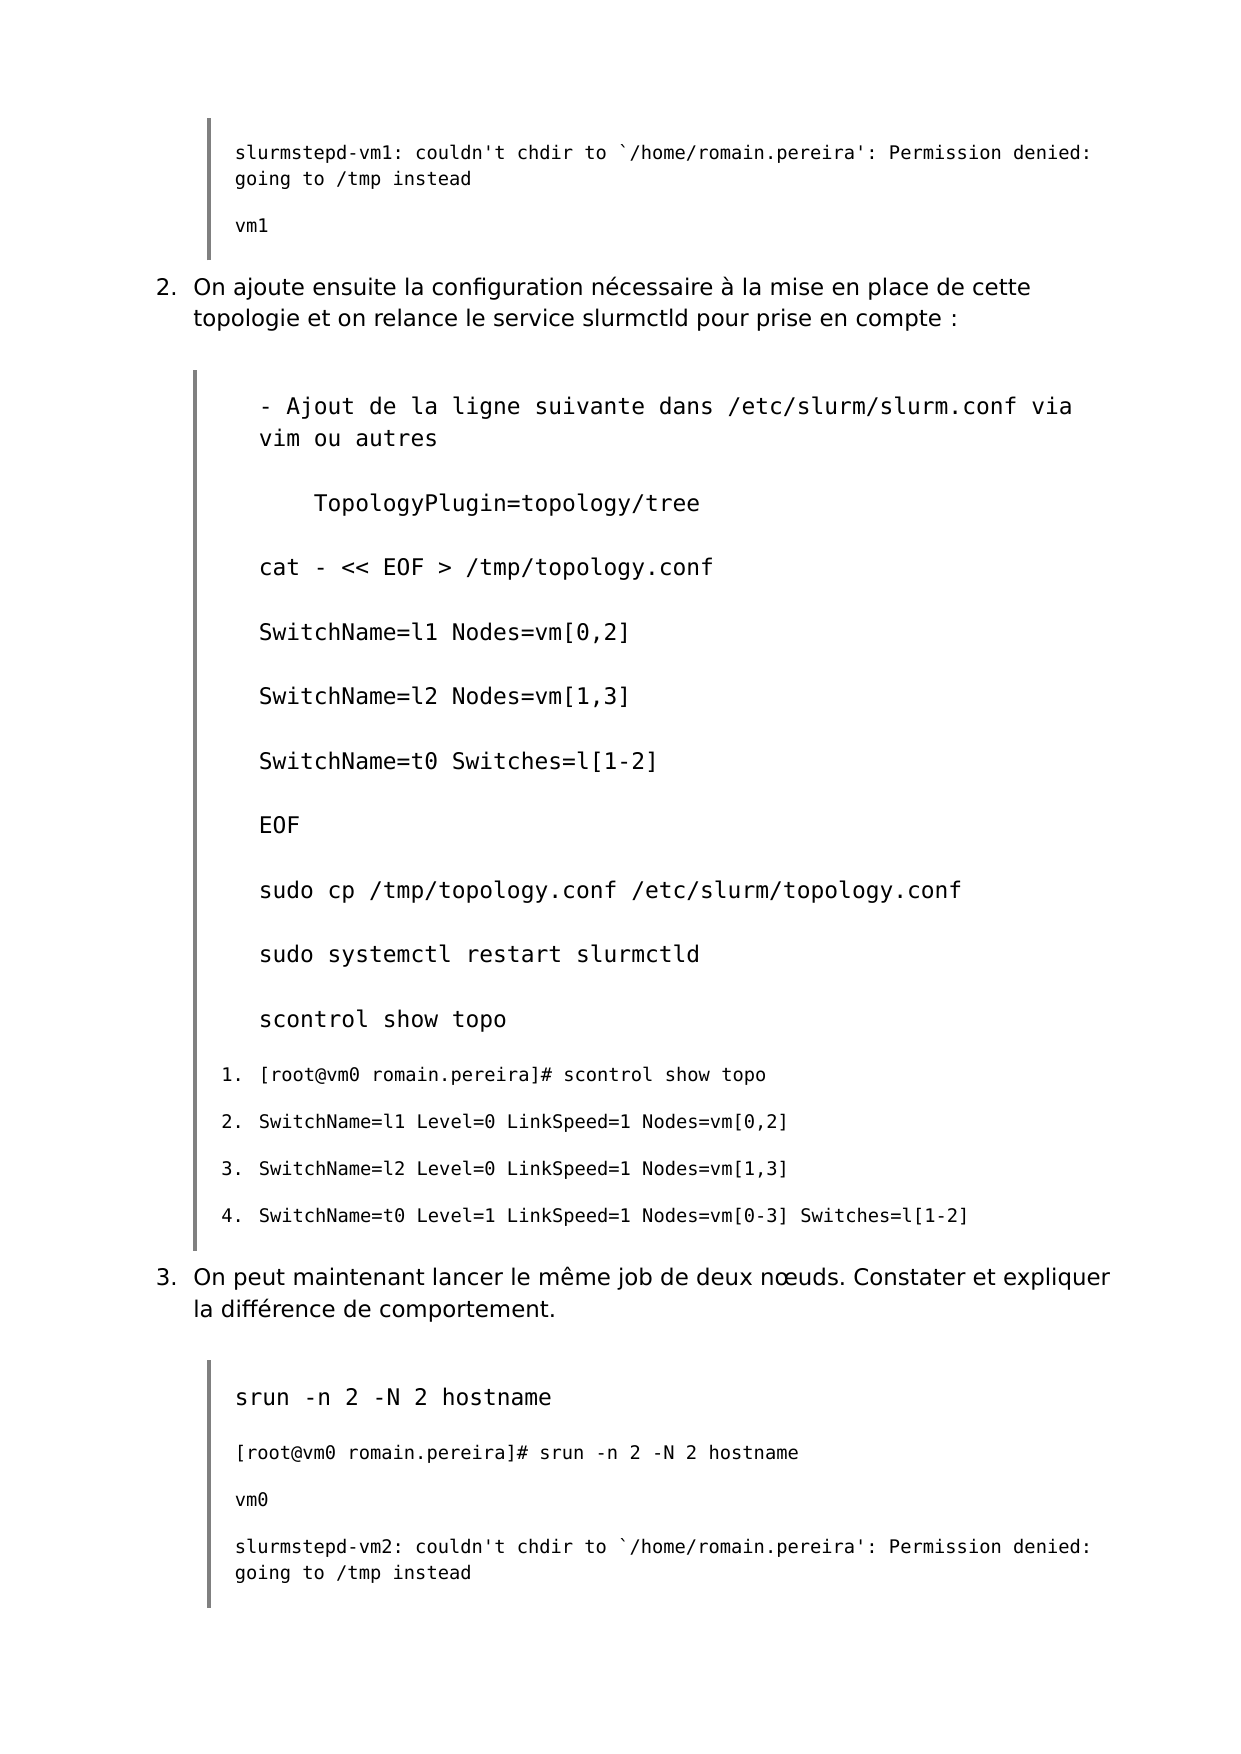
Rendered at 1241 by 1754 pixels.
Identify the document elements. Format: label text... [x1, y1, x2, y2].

list SwitchName=t0 Level=1 LinkSpeed=1 Nodes=vm[0-3] Switches=l[1-2] [197, 1181, 1122, 1251]
text slurmstepd-vm1: couldn't chdir to `/home/romain.pereira': Permission denied: going to /tmp instead [211, 118, 1122, 190]
list On ajoute ensuite la configuration nécessaire à la mise en place de cette topologie et on relance le service slurmctld pour prise en compte : [156, 274, 1122, 332]
list On peut maintenant lancer le même job de deux nœuds. Constater et expliquer la différence de comportement. [156, 1264, 1122, 1322]
text [root@vm0 romain.pereira]# srun -n 2 -N 2 hostname [211, 1418, 1122, 1464]
text srun -n 2 -N 2 hostname [211, 1360, 1122, 1410]
text vm1 [211, 191, 1122, 260]
list sudo systemctl restart slurmctld [197, 918, 1122, 968]
list SwitchName=l1 Level=0 LinkSpeed=1 Nodes=vm[0,2] [197, 1088, 1122, 1133]
list TopologyPlugin=topology/tree [197, 466, 1122, 517]
list scontrol show topo [197, 982, 1122, 1032]
list SwitchName=l1 Nodes=vm[0,2] [197, 595, 1122, 646]
list - Ajout de la ligne suivante dans /etc/slurm/slurm.conf via vim ou autres [197, 370, 1122, 452]
list SwitchName=l2 Level=0 LinkSpeed=1 Nodes=vm[1,3] [197, 1134, 1122, 1180]
list [root@vm0 romain.pereira]# scontrol show topo [197, 1041, 1122, 1086]
list SwitchName=t0 Switches=l[1-2] [197, 724, 1122, 774]
text vm0 [211, 1465, 1122, 1511]
list SwitchName=l2 Nodes=vm[1,3] [197, 660, 1122, 710]
list sudo cp /tmp/topology.conf /etc/slurm/topology.conf [197, 853, 1122, 903]
list EOF [197, 789, 1122, 839]
list cat - << EOF > /tmp/topology.conf [197, 531, 1122, 581]
text slurmstepd-vm2: couldn't chdir to `/home/romain.pereira': Permission denied: going to /tmp instead [211, 1512, 1122, 1608]
